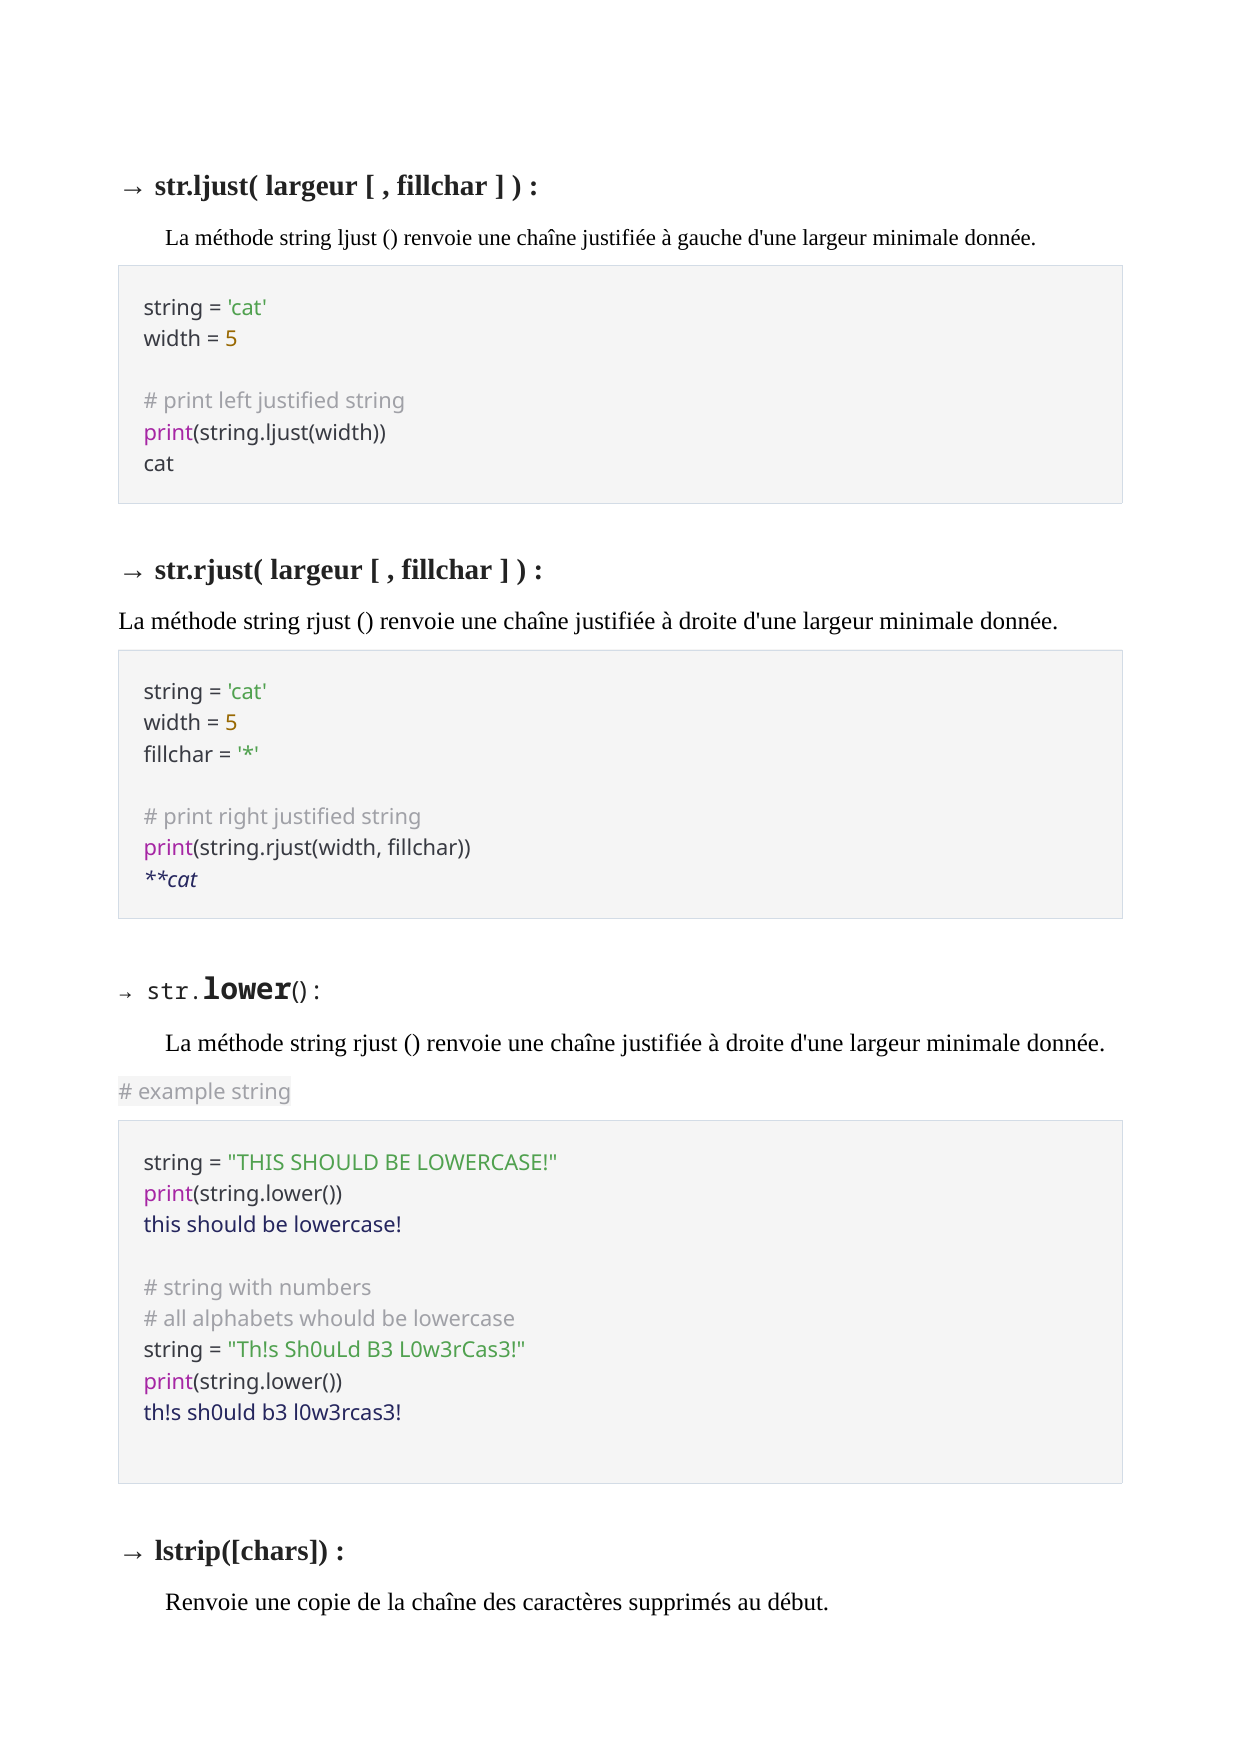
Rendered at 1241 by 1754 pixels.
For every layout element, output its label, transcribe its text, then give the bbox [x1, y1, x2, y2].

text string = "Th!s Sh0uLd B3 L0w3rCas3!" [119, 1308, 1122, 1339]
text width = 5 [119, 296, 1122, 327]
text string = "THIS SHOULD BE LOWERCASE!" [119, 1121, 1122, 1152]
subtitle La méthode string ljust () renvoie une chaîne justifiée à gauche d'une largeur minimale donnée. [165, 216, 1122, 250]
subtitle → lstrip([chars]) : [118, 1532, 1122, 1566]
subtitle → str.rjust( largeur [ , fillchar ] ) : [118, 552, 1122, 586]
text print(string.rjust(width, fillchar)) [119, 806, 1122, 837]
text Renvoie une copie de la chaîne des caractères supprimés au début. [165, 1581, 1122, 1615]
text th!s sh0uld b3 l0w3rcas3! [119, 1370, 1122, 1402]
subtitle → str.ljust( largeur [ , fillchar ] ) : [118, 167, 1122, 201]
text # all alphabets whould be lowercase [119, 1277, 1122, 1308]
text fillchar = '*' [119, 712, 1122, 743]
text print(string.lower()) [119, 1339, 1122, 1370]
subtitle La méthode string rjust () renvoie une chaîne justifiée à droite d'une largeur minimale donnée. [165, 1022, 1122, 1057]
text this should be lowercase! [119, 1183, 1122, 1214]
text # example string [118, 1071, 1122, 1106]
subtitle La méthode string rjust () renvoie une chaîne justifiée à droite d'une largeur minimale donnée. [118, 601, 1122, 635]
subtitle → str.lower() : [118, 967, 1122, 1008]
text **cat [119, 837, 1122, 918]
text cat [119, 421, 1122, 503]
text # string with numbers [119, 1245, 1122, 1277]
text print(string.lower()) [119, 1152, 1122, 1183]
text string = 'cat' [119, 266, 1122, 296]
text string = 'cat' [119, 651, 1122, 681]
text # print right justified string [119, 774, 1122, 806]
text # print left justified string [119, 359, 1122, 390]
text width = 5 [119, 681, 1122, 712]
text print(string.ljust(width)) [119, 390, 1122, 421]
